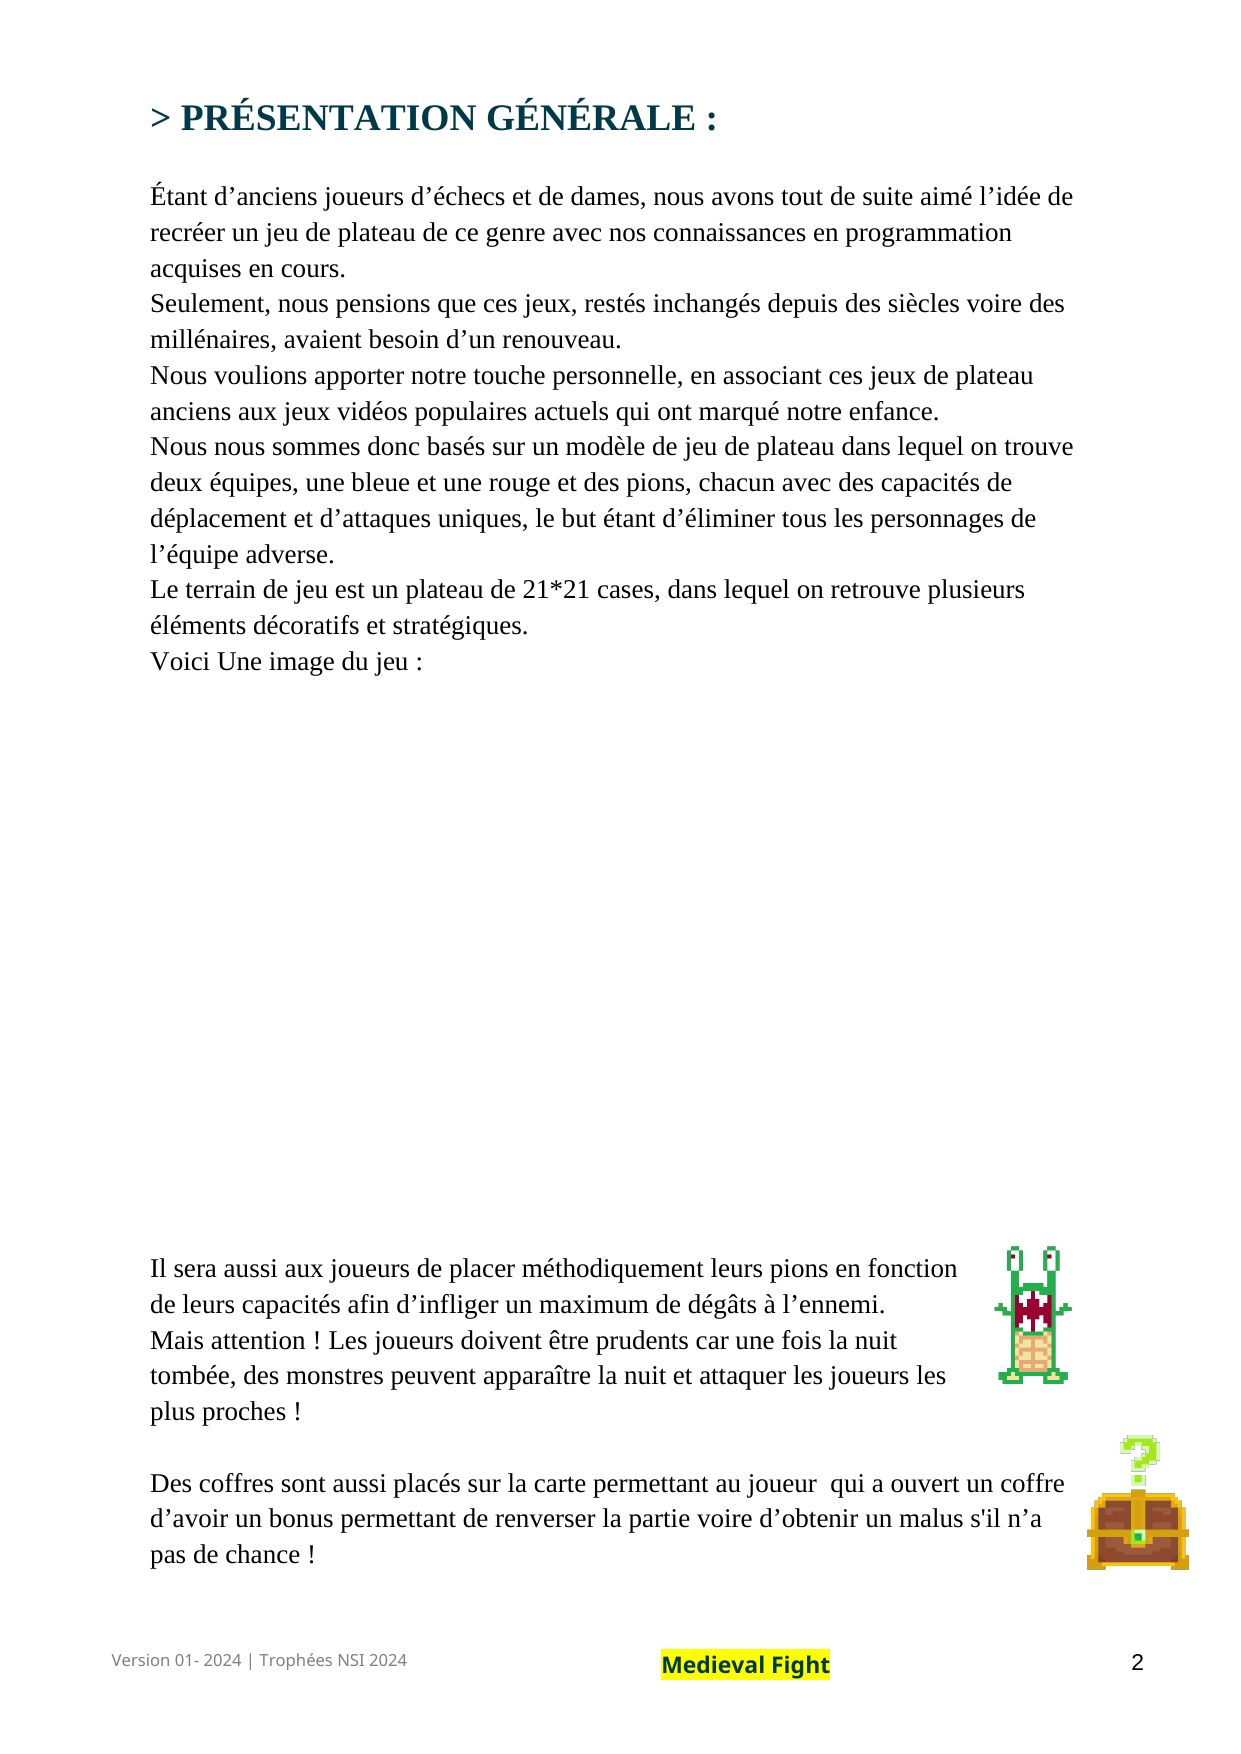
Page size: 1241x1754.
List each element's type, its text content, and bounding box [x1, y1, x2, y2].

text Nous voulions apporter notre touche personnelle, en associant ces jeux de plateau anciens aux jeux vidéos populaires actuels qui ont marqué notre enfance. [150, 359, 1090, 426]
text Étant d’anciens joueurs d’échecs et de dames, nous avons tout de suite aimé l’idée de recréer un jeu de plateau de ce genre avec nos connaissances en programmation acquises en cours. [150, 180, 1090, 283]
text Le terrain de jeu est un plateau de 21*21 cases, dans lequel on retrouve plusieurs éléments décoratifs et stratégiques. [150, 573, 1090, 640]
text Seulement, nous pensions que ces jeux, restés inchangés depuis des siècles voire des millénaires, avaient besoin d’un renouveau. [150, 288, 1090, 354]
text Nous nous sommes donc basés sur un modèle de jeu de plateau dans lequel on trouve deux équipes, une bleue et une rouge et des pions, chacun avec des capacités de déplacement et d’attaques uniques, le but étant d’éliminer tous les personnages de l’équipe adverse. [150, 431, 1090, 569]
text Il sera aussi aux joueurs de placer méthodiquement leurs pions en fonction de leurs capacités afin d’infliger un maximum de dégâts à l’ennemi. [150, 1252, 958, 1319]
picture [1069, 1435, 1207, 1573]
text > PRÉSENTATION GÉNÉRALE : [150, 95, 1090, 138]
text Mais attention ! Les joueurs doivent être prudents car une fois la nuit tombée, des monstres peuvent apparaître la nuit et attaquer les joueurs les plus proches ! [150, 1324, 1090, 1426]
text Voici Une image du jeu : [150, 645, 1090, 676]
picture [958, 1235, 1112, 1388]
text Des coffres sont aussi placés sur la carte permettant au joueur qui a ouvert un coffre d’avoir un bonus permettant de renverser la partie voire d’obtenir un malus s'il n’a pas de chance ! [150, 1467, 1069, 1569]
